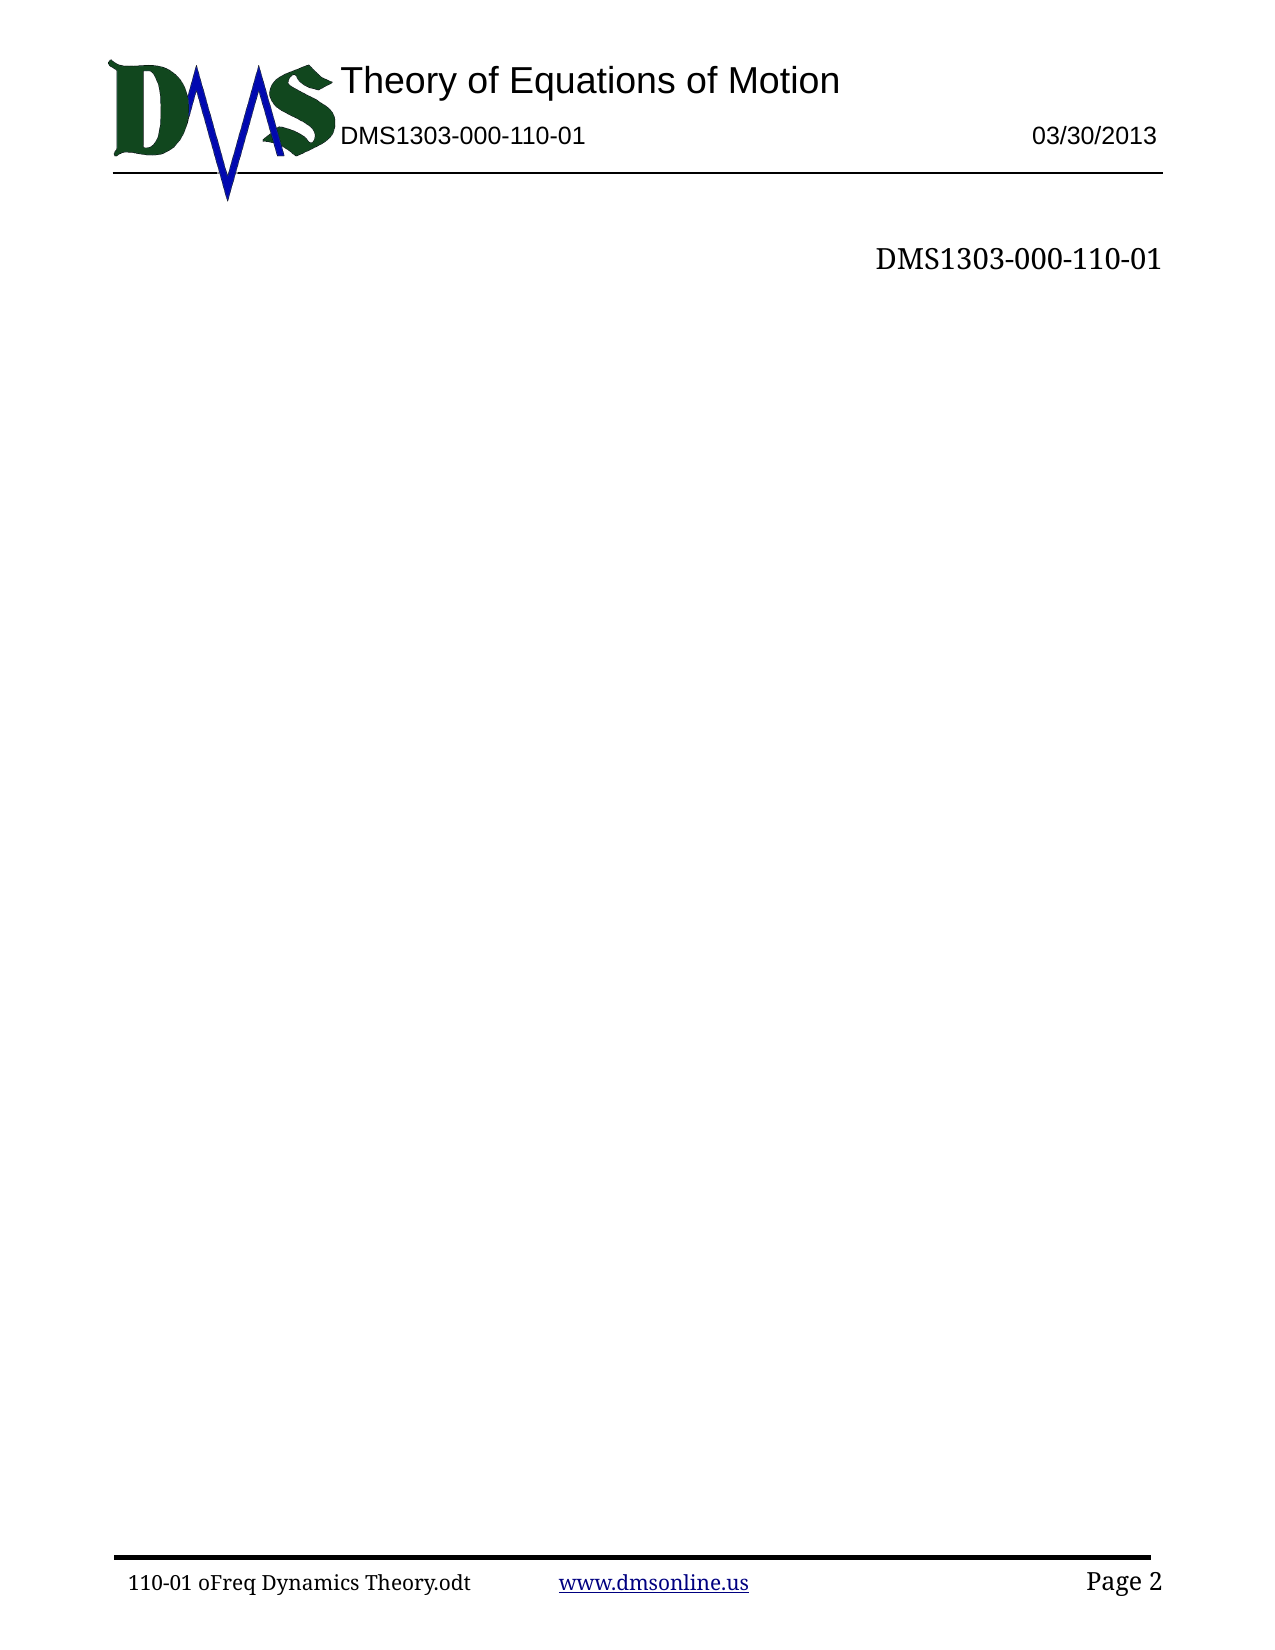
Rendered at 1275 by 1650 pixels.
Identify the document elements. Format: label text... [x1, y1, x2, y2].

picture [105, 56, 338, 204]
text DMS1303-000-110-01 [112, 238, 1162, 278]
